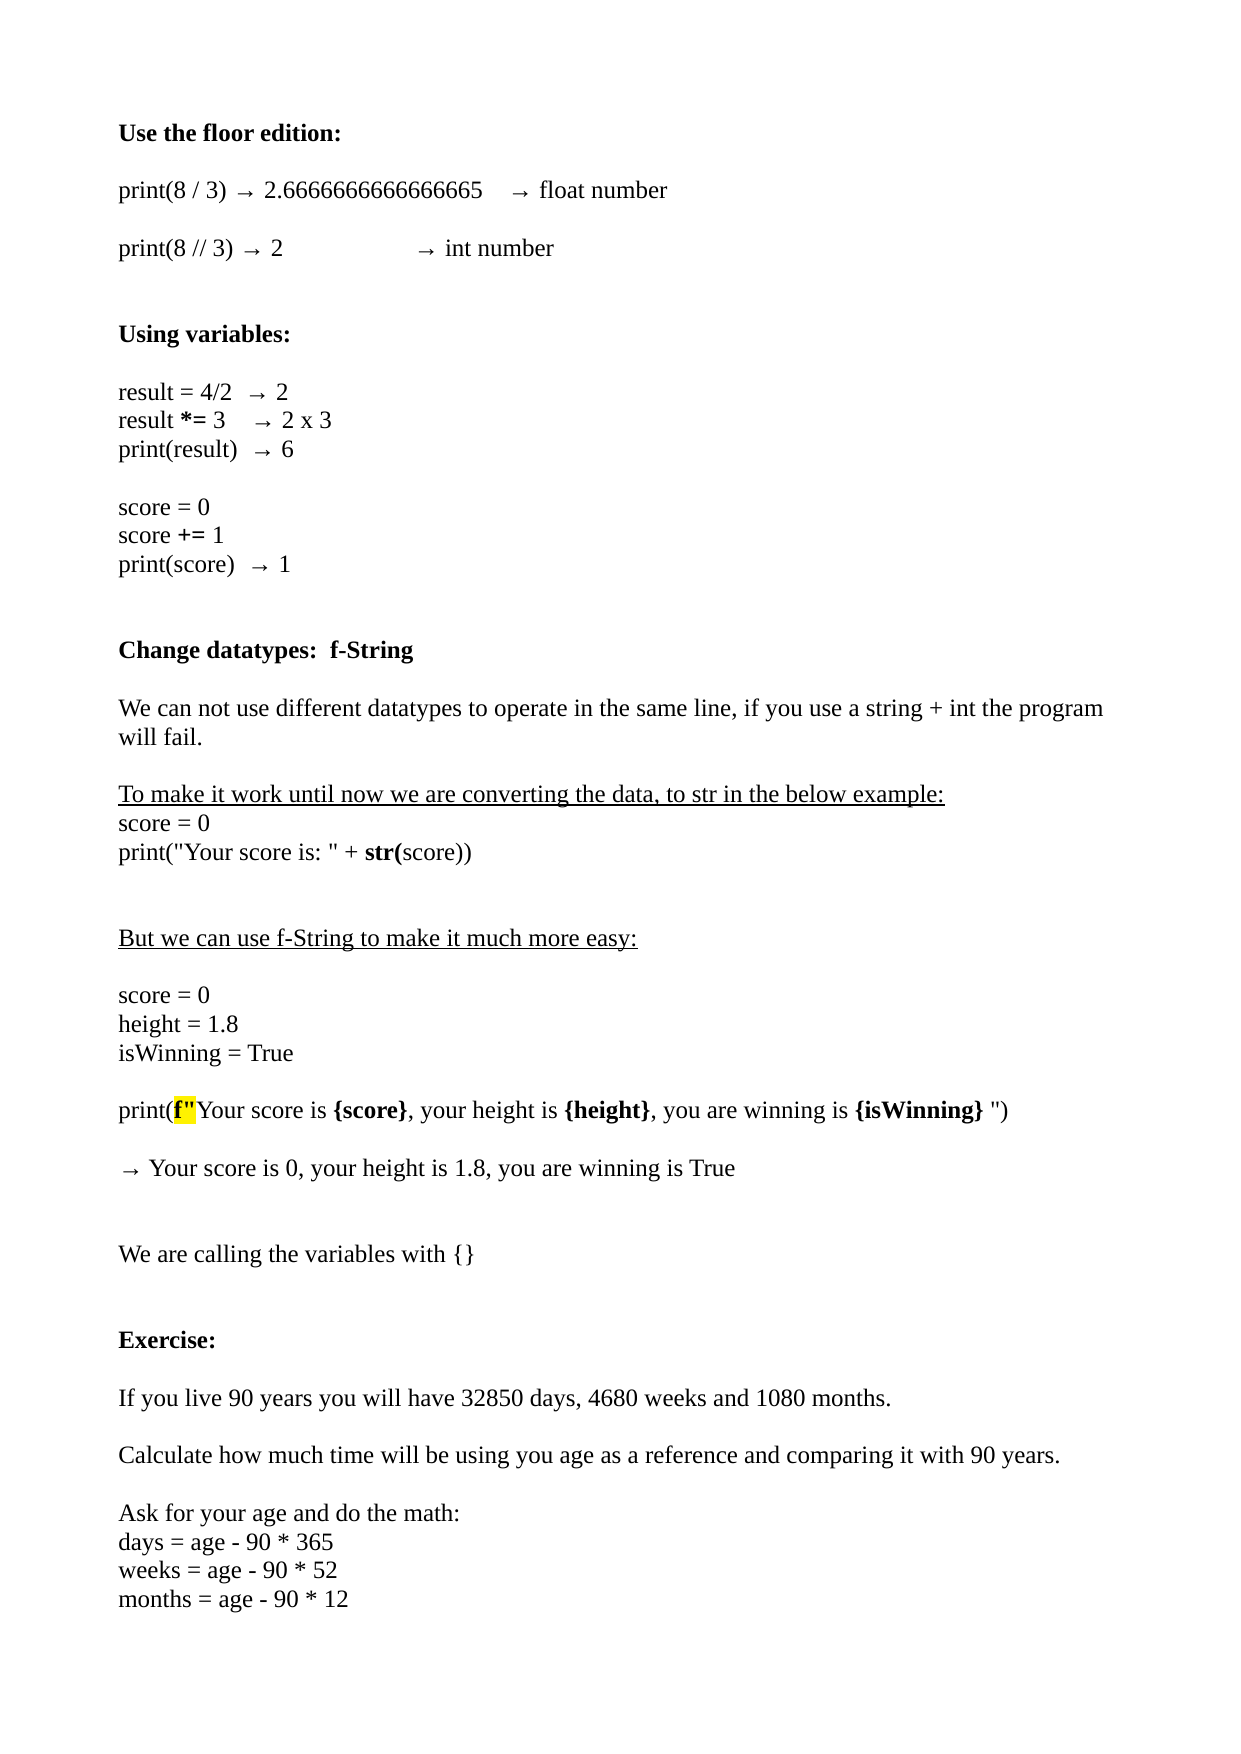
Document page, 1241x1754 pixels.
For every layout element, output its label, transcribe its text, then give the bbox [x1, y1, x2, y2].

text print(8 // 3) → 2 → int number [118, 233, 1122, 262]
text score += 1 [118, 521, 1122, 549]
text isWinning = True [118, 1038, 1122, 1067]
text Use the floor edition: [118, 118, 1122, 147]
text months = age - 90 * 12 [118, 1584, 1122, 1613]
text We are calling the variables with {} [118, 1239, 1122, 1268]
text To make it work until now we are converting the data, to str in the below example: [118, 779, 1122, 808]
text result *= 3 → 2 x 3 [118, 406, 1122, 434]
text score = 0 [118, 808, 1122, 837]
text score = 0 [118, 492, 1122, 521]
text height = 1.8 [118, 1009, 1122, 1038]
text Ask for your age and do the math: [118, 1498, 1122, 1527]
text days = age - 90 * 365 [118, 1527, 1122, 1556]
text Exercise: [118, 1326, 1122, 1354]
text print(result) → 6 [118, 434, 1122, 463]
text If you live 90 years you will have 32850 days, 4680 weeks and 1080 months. [118, 1383, 1122, 1412]
text print(score) → 1 [118, 549, 1122, 578]
text Change datatypes: f-String [118, 636, 1122, 664]
text weeks = age - 90 * 52 [118, 1556, 1122, 1584]
text result = 4/2 → 2 [118, 377, 1122, 406]
text But we can use f-String to make it much more easy: [118, 923, 1122, 952]
text Using variables: [118, 319, 1122, 348]
text score = 0 [118, 981, 1122, 1009]
text We can not use different datatypes to operate in the same line, if you use a string + int the program will fail. [118, 693, 1122, 751]
text Calculate how much time will be using you age as a reference and comparing it with 90 years. [118, 1441, 1122, 1469]
text print(f"Your score is {score}, your height is {height}, you are winning is {isWinning} ") [118, 1096, 1122, 1124]
text print("Your score is: " + str(score)) [118, 837, 1122, 866]
text print(8 / 3) → 2.6666666666666665 → float number [118, 176, 1122, 204]
text → Your score is 0, your height is 1.8, you are winning is True [118, 1153, 1122, 1182]
